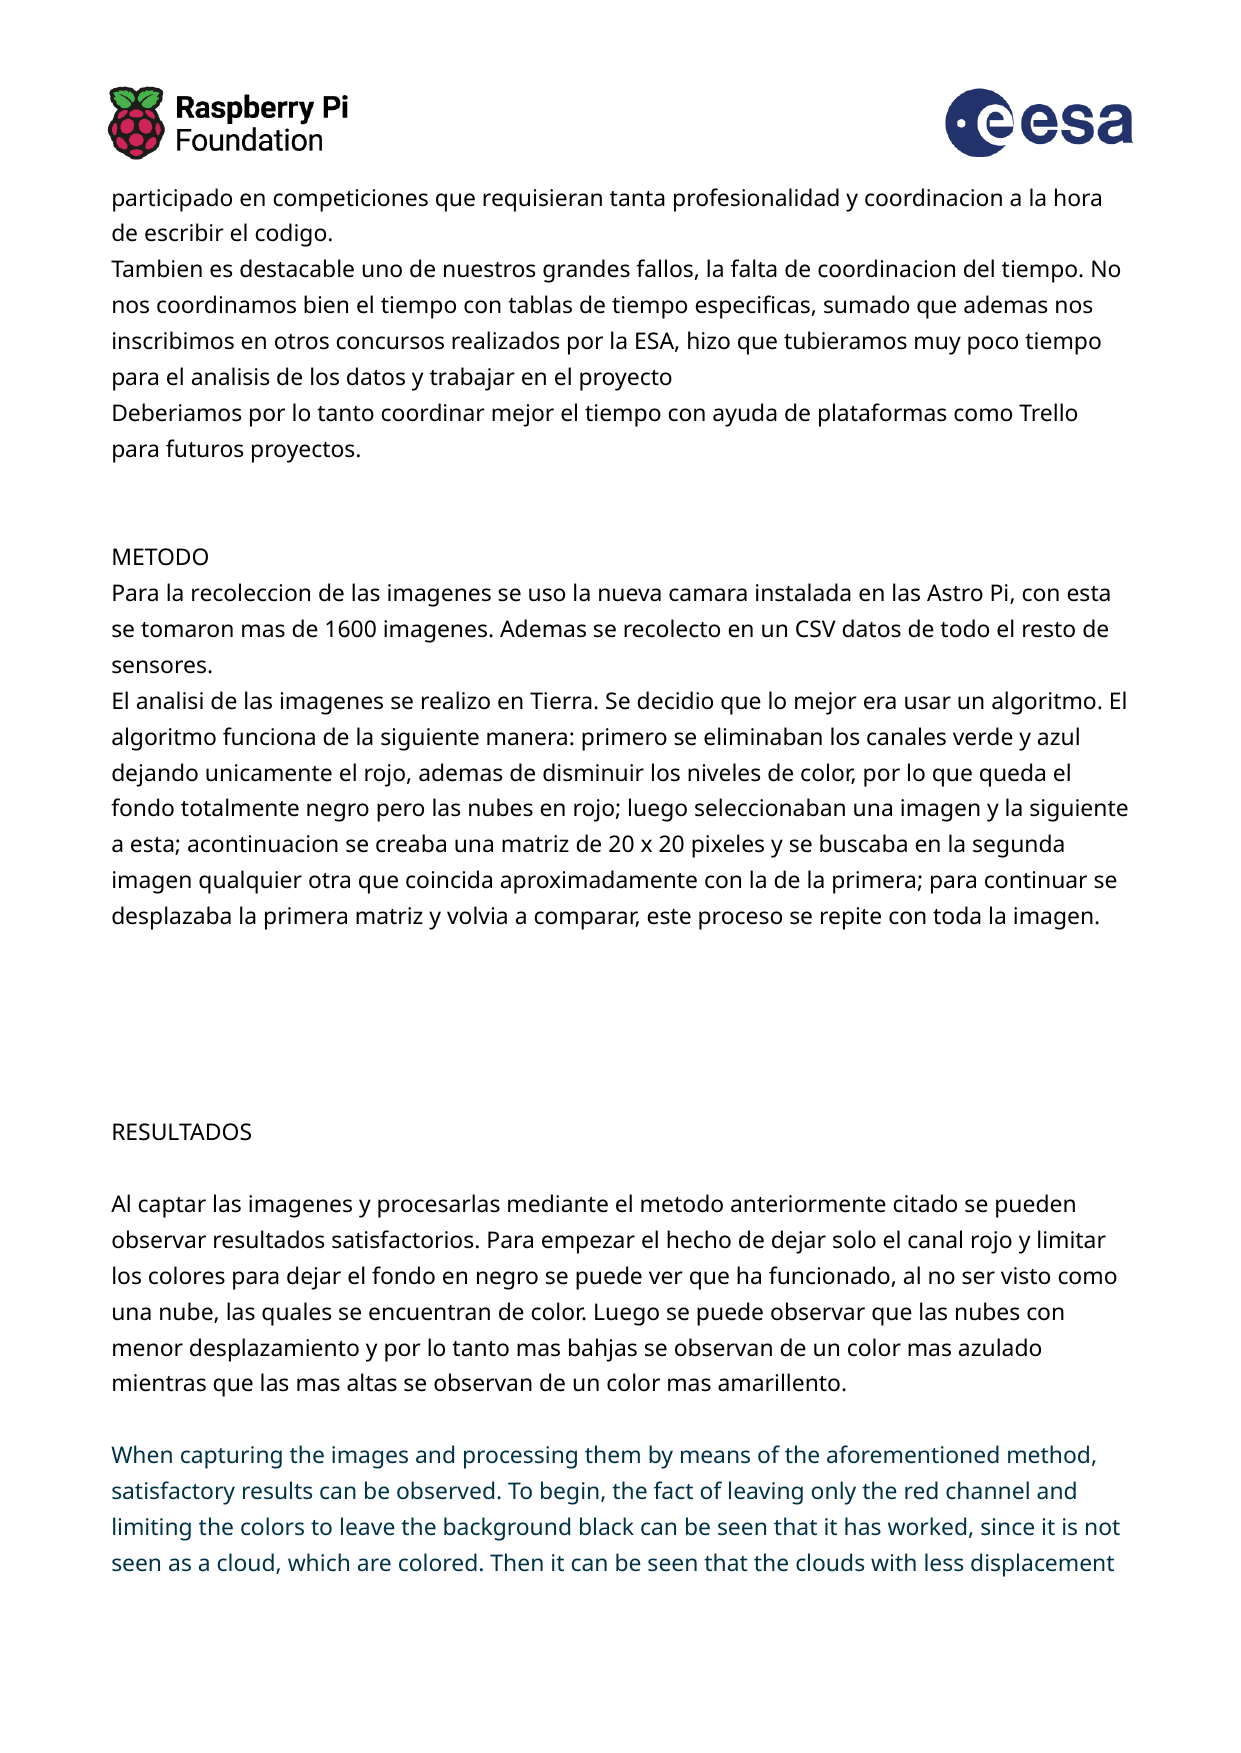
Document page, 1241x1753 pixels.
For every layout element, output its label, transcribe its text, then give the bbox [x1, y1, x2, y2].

text El analisi de las imagenes se realizo en Tierra. Se decidio que lo mejor era usar un algoritmo. El algoritmo funciona de la siguiente manera: primero se eliminaban los canales verde y azul dejando unicamente el rojo, ademas de disminuir los niveles de color, por lo que queda el fondo totalmente negro pero las nubes en rojo; luego seleccionaban una imagen y la siguiente a esta; acontinuacion se creaba una matriz de 20 x 20 pixeles y se buscaba en la segunda imagen qualquier otra que coincida aproximadamente con la de la primera; para continuar se desplazaba la primera matriz y volvia a comparar, este proceso se repite con toda la imagen. [111, 684, 1131, 931]
text Al captar las imagenes y procesarlas mediante el metodo anteriormente citado se pueden observar resultados satisfactorios. Para empezar el hecho de dejar solo el canal rojo y limitar los colores para dejar el fondo en negro se puede ver que ha funcionado, al no ser visto como una nube, las quales se encuentran de color. Luego se puede observar que las nubes con menor desplazamiento y por lo tanto mas bahjas se observan de un color mas azulado mientras que las mas altas se observan de un color mas amarillento. [111, 1188, 1131, 1399]
picture [58, 58, 1169, 186]
text Deberiamos por lo tanto coordinar mejor el tiempo con ayuda de plataformas como Trello para futuros proyectos. [111, 397, 1131, 464]
text participado en competiciones que requisieran tanta profesionalidad y coordinacion a la hora de escribir el codigo. [111, 181, 1131, 249]
text When capturing the images and processing them by means of the aforementioned method, satisfactory results can be observed. To begin, the fact of leaving only the red channel and limiting the colors to leave the background black can be seen that it has worked, since it is not seen as a cloud, which are colored. Then it can be seen that the clouds with less displacement [111, 1439, 1131, 1578]
text Tambien es destacable uno de nuestros grandes fallos, la falta de coordinacion del tiempo. No nos coordinamos bien el tiempo con tablas de tiempo especificas, sumado que ademas nos inscribimos en otros concursos realizados por la ESA, hizo que tubieramos muy poco tiempo para el analisis de los datos y trabajar en el proyecto [111, 253, 1131, 392]
text METODO [111, 541, 1131, 572]
text Para la recoleccion de las imagenes se uso la nueva camara instalada en las Astro Pi, con esta se tomaron mas de 1600 imagenes. Ademas se recolecto en un CSV datos de todo el resto de sensores. [111, 577, 1131, 680]
text RESULTADOS [111, 1116, 1131, 1147]
